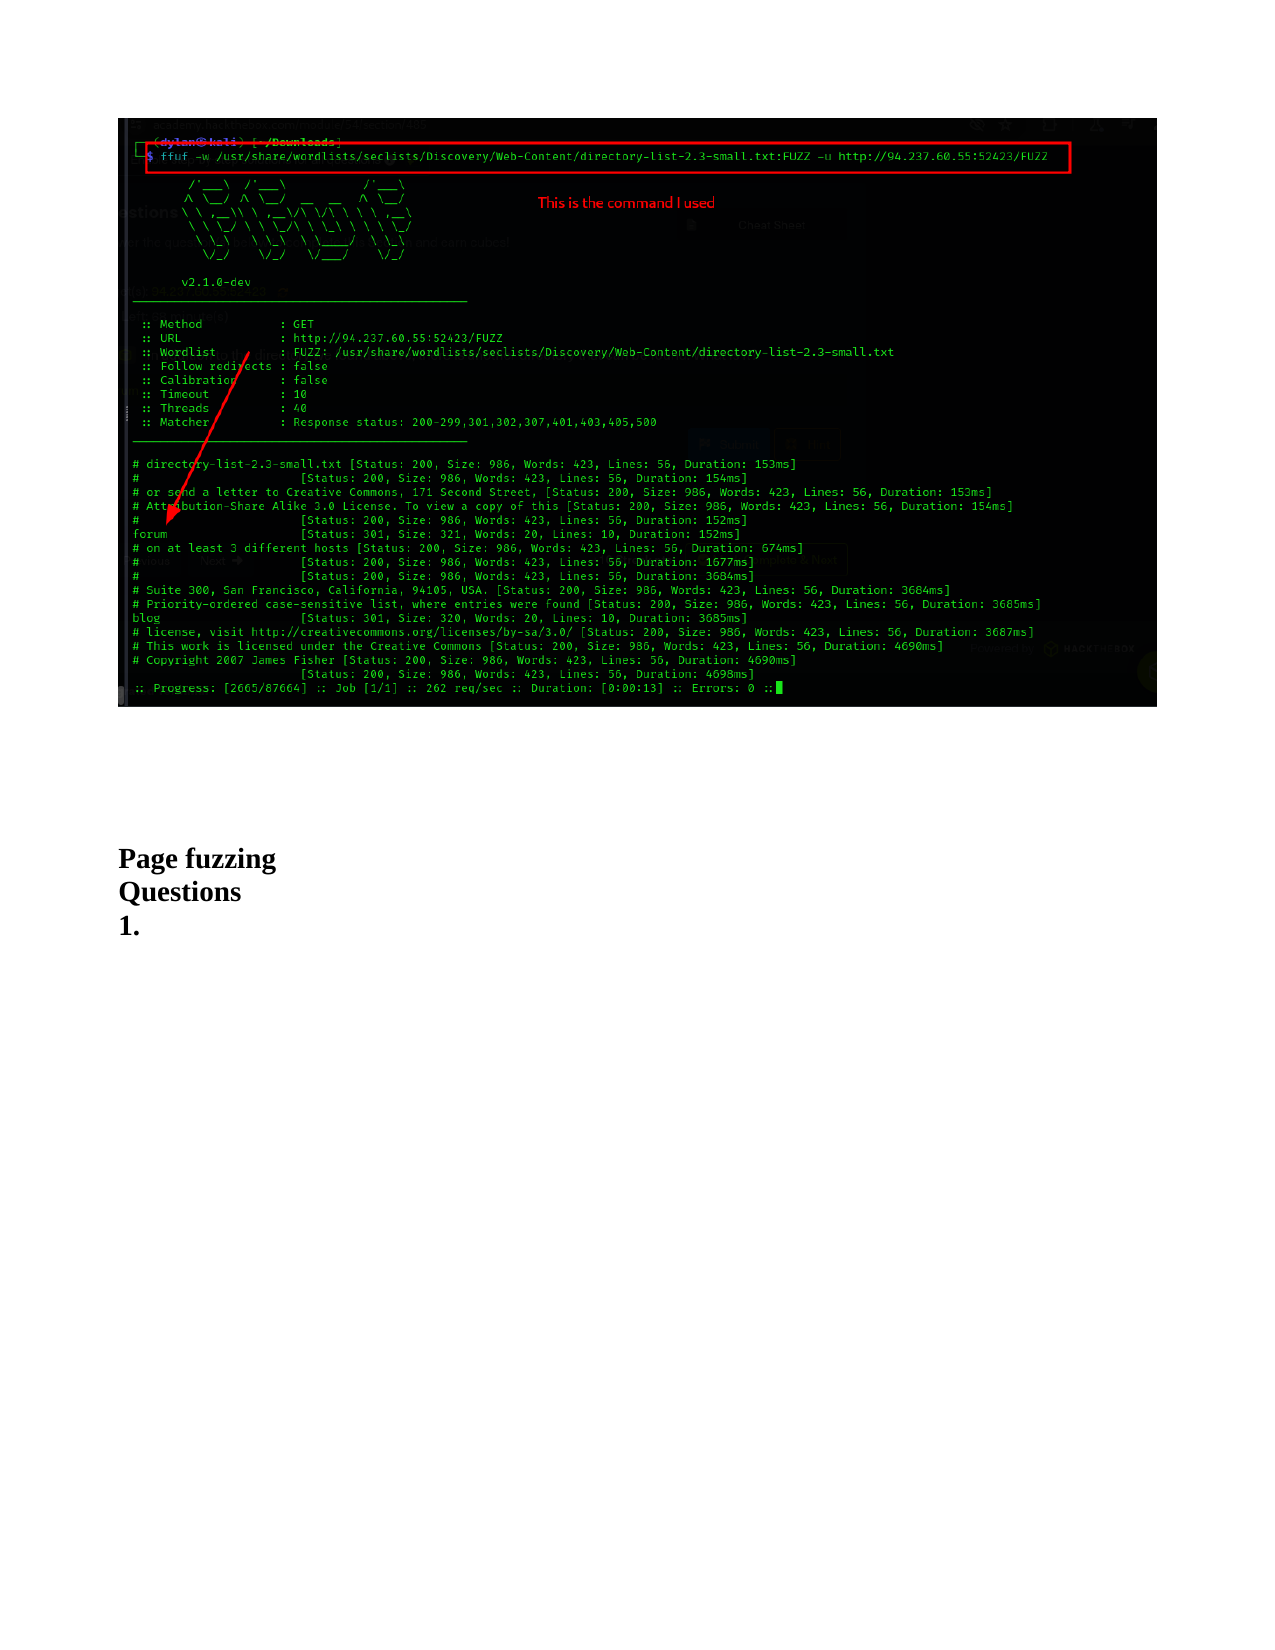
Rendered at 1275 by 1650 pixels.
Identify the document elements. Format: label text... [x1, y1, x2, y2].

text 1. [118, 908, 1157, 942]
picture [118, 118, 1157, 707]
text Page fuzzing [118, 841, 1157, 874]
text Questions [118, 874, 1157, 908]
